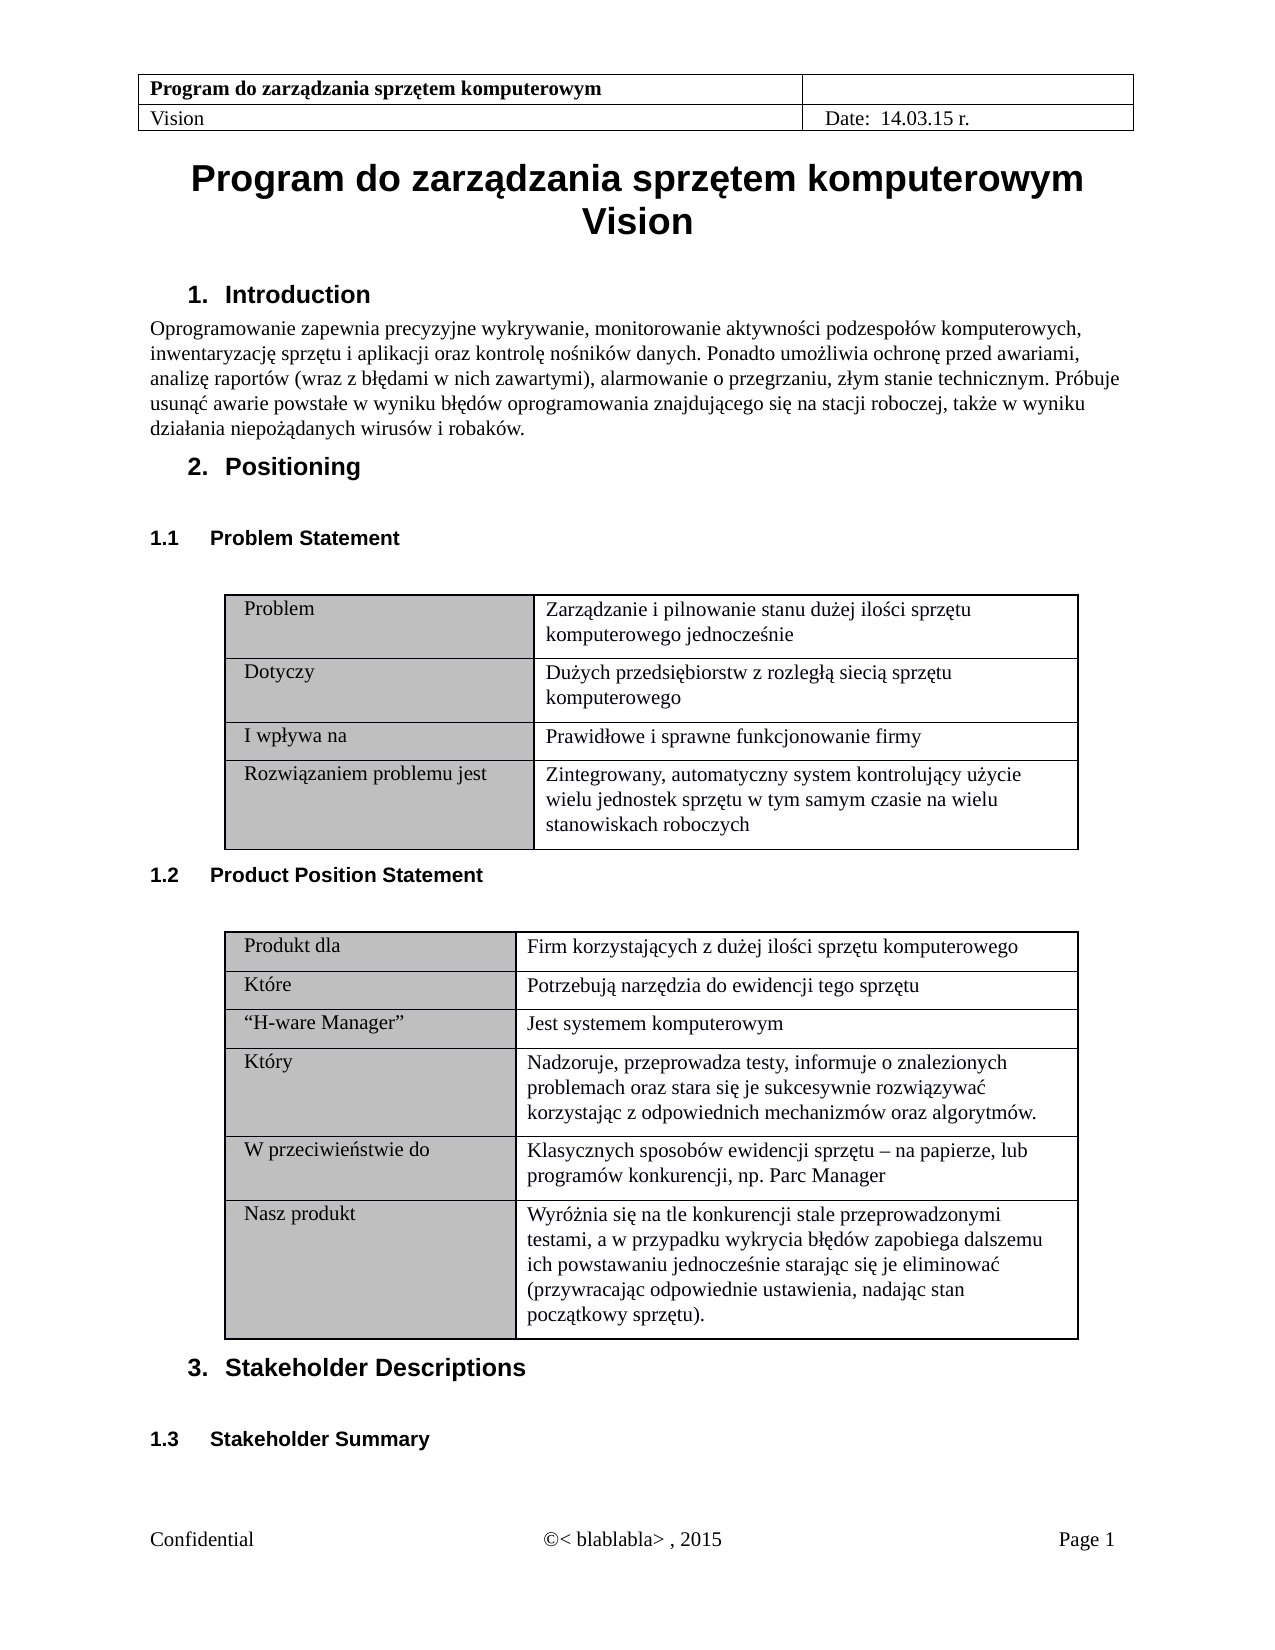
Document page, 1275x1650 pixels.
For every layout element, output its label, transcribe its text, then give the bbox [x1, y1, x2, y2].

table_cell Wyróżnia się na tle konkurencji stale przeprowadzonymi testami, a w przypadku wykrycia błędów zapobiega dalszemu ich powstawaniu jednocześnie starając się je eliminować (przywracając odpowiednie ustawienia, nadając stan początkowy sprzętu). [517, 1201, 1077, 1338]
table_cell Dużych przedsiębiorstw z rozległą siecią sprzętu komputerowego [535, 659, 1077, 722]
table_cell W przeciwieństwie do [226, 1137, 515, 1200]
subtitle Introduction [187, 280, 1125, 308]
subtitle Problem Statement [150, 525, 1125, 550]
text Oprogramowanie zapewnia precyzyjne wykrywanie, monitorowanie aktywności podzespołów komputerowych, inwentaryzację sprzętu i aplikacji oraz kontrolę nośników danych. Ponadto umożliwia ochronę przed awariami, analizę raportów (wraz z błędami w nich zawartymi), alarmowanie o przegrzaniu, złym stanie technicznym. Próbuje usunąć awarie powstałe w wyniku błędów oprogramowania znajdującego się na stacji roboczej, także w wyniku działania niepożądanych wirusów i robaków. [150, 315, 1125, 440]
table_cell Które [226, 972, 515, 1009]
table_cell I wpływa na [226, 723, 533, 760]
title Vision [150, 199, 1125, 242]
title Program do zarządzania sprzętem komputerowym [150, 156, 1125, 199]
table_header Produkt dla [226, 933, 515, 971]
table_cell Rozwiązaniem problemu jest [226, 761, 533, 849]
subtitle Stakeholder Descriptions [187, 1353, 1125, 1382]
table_cell Potrzebują narzędzia do ewidencji tego sprzętu [517, 972, 1077, 1009]
table_cell Nadzoruje, przeprowadza testy, informuje o znalezionych problemach oraz stara się je sukcesywnie rozwiązywać korzystając z odpowiednich mechanizmów oraz algorytmów. [517, 1049, 1077, 1136]
subtitle Positioning [187, 452, 1125, 481]
table_header Problem [226, 596, 533, 658]
table_cell Jest systemem komputerowym [517, 1010, 1077, 1048]
table_cell “H-ware Manager” [226, 1010, 515, 1048]
subtitle Stakeholder Summary [150, 1425, 1125, 1450]
table_cell Zintegrowany, automatyczny system kontrolujący użycie wielu jednostek sprzętu w tym samym czasie na wielu stanowiskach roboczych [535, 761, 1077, 849]
table_header Zarządzanie i pilnowanie stanu dużej ilości sprzętu komputerowego jednocześnie [535, 596, 1077, 658]
subtitle Product Position Statement [150, 862, 1125, 887]
table_cell Klasycznych sposobów ewidencji sprzętu – na papierze, lub programów konkurencji, np. Parc Manager [517, 1137, 1077, 1200]
table_cell Prawidłowe i sprawne funkcjonowanie firmy [535, 723, 1077, 760]
table_cell Dotyczy [226, 659, 533, 722]
table_cell Który [226, 1049, 515, 1136]
table_header Firm korzystających z dużej ilości sprzętu komputerowego [517, 933, 1077, 971]
table_cell Nasz produkt [226, 1201, 515, 1338]
